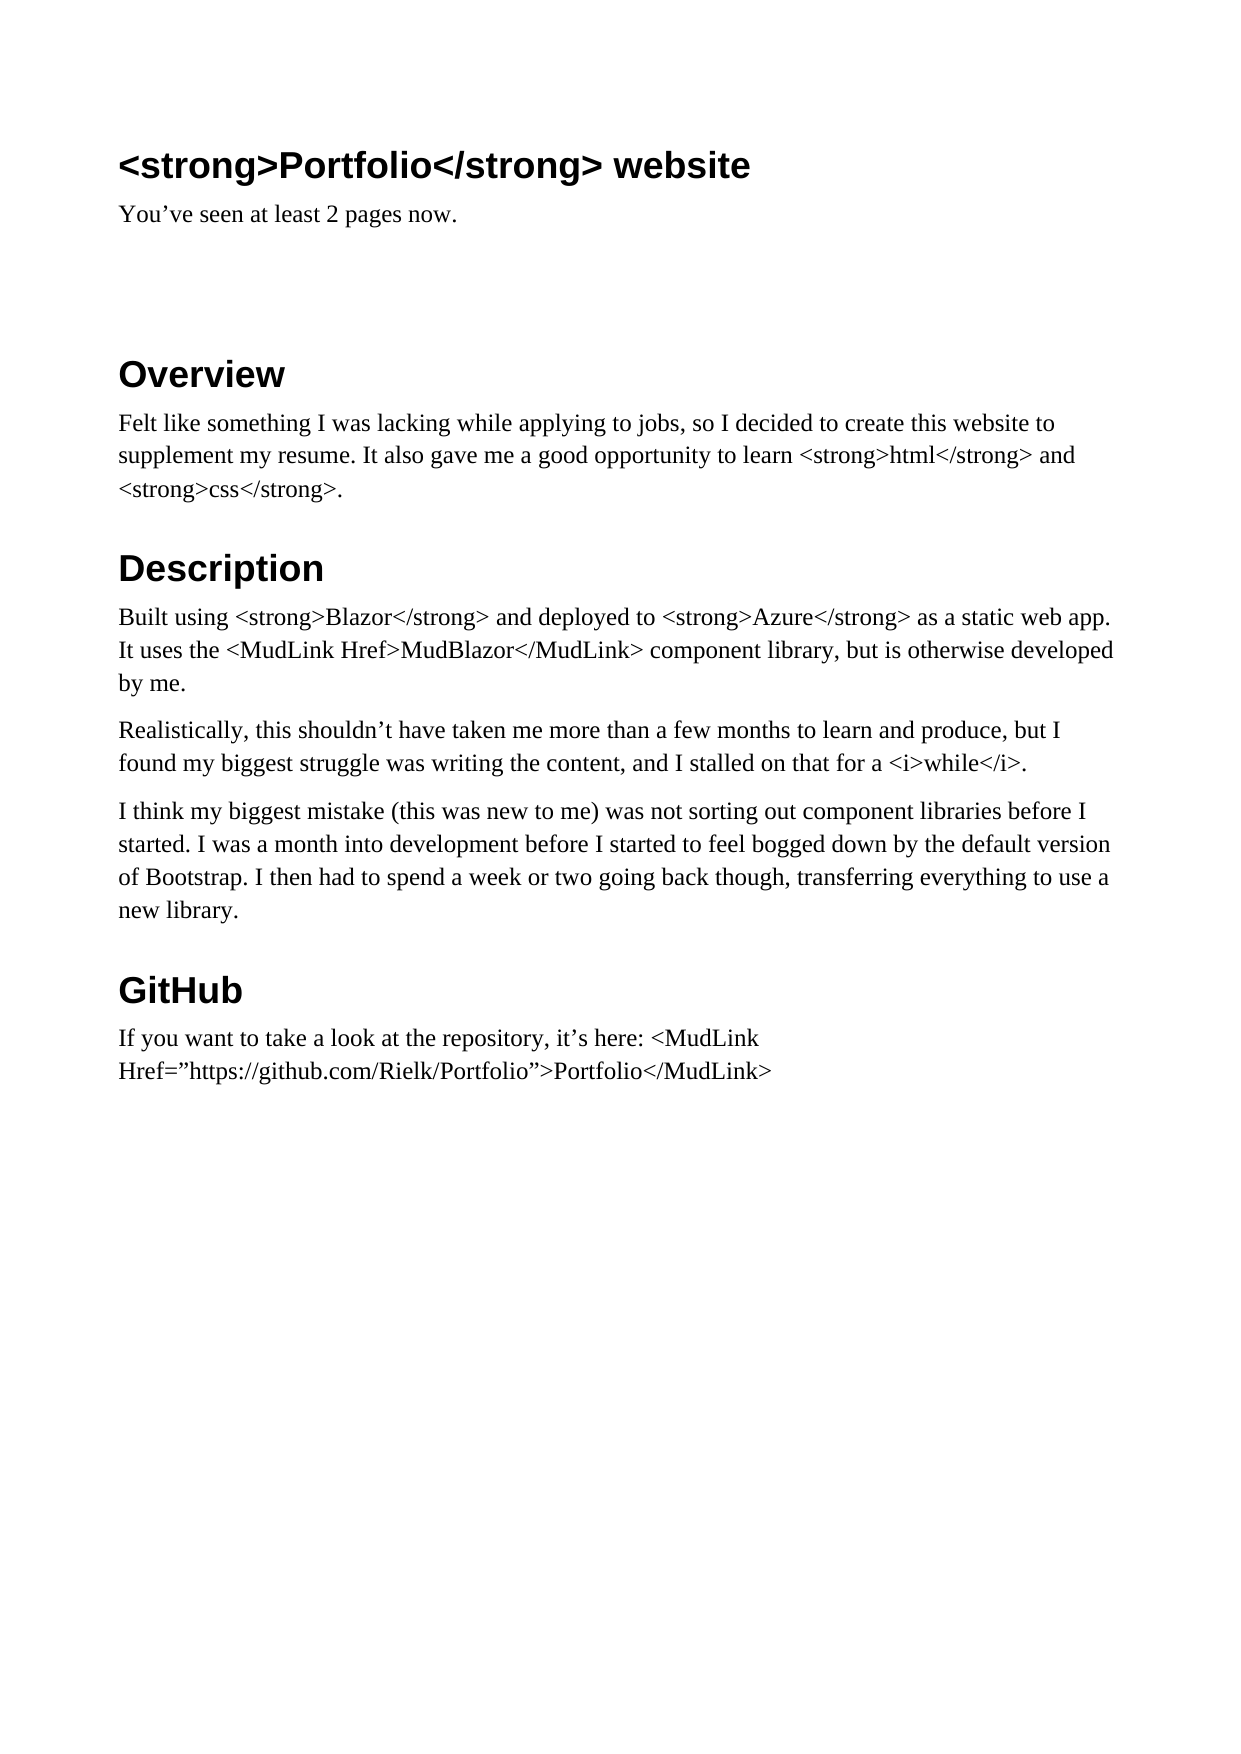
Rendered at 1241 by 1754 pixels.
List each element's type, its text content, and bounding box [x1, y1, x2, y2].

text If you want to take a look at the repository, it’s here: <MudLink Href=”https://github.com/Rielk/Portfolio”>Portfolio</MudLink> [118, 1023, 1122, 1085]
text I think my biggest mistake (this was new to me) was not sorting out component libraries before I started. I was a month into development before I started to feel bogged down by the default version of Bootstrap. I then had to spend a week or two going back though, transferring everything to use a new library. [118, 796, 1122, 924]
subtitle Description [118, 546, 1122, 589]
subtitle <strong>Portfolio</strong> website [118, 143, 1122, 186]
text Realistically, this shouldn’t have taken me more than a few months to learn and produce, but I found my biggest struggle was writing the content, and I stalled on that for a <i>while</i>. [118, 716, 1122, 777]
subtitle Overview [118, 352, 1122, 395]
text You’ve seen at least 2 pages now. [118, 199, 1122, 227]
subtitle GitHub [118, 968, 1122, 1011]
text Built using <strong>Blazor</strong> and deployed to <strong>Azure</strong> as a static web app. It uses the <MudLink Href>MudBlazor</MudLink> component library, but is otherwise developed by me. [118, 602, 1122, 697]
text Felt like something I was lacking while applying to jobs, so I decided to create this website to supplement my resume. It also gave me a good opportunity to learn <strong>html</strong> and <strong>css</strong>. [118, 408, 1122, 502]
